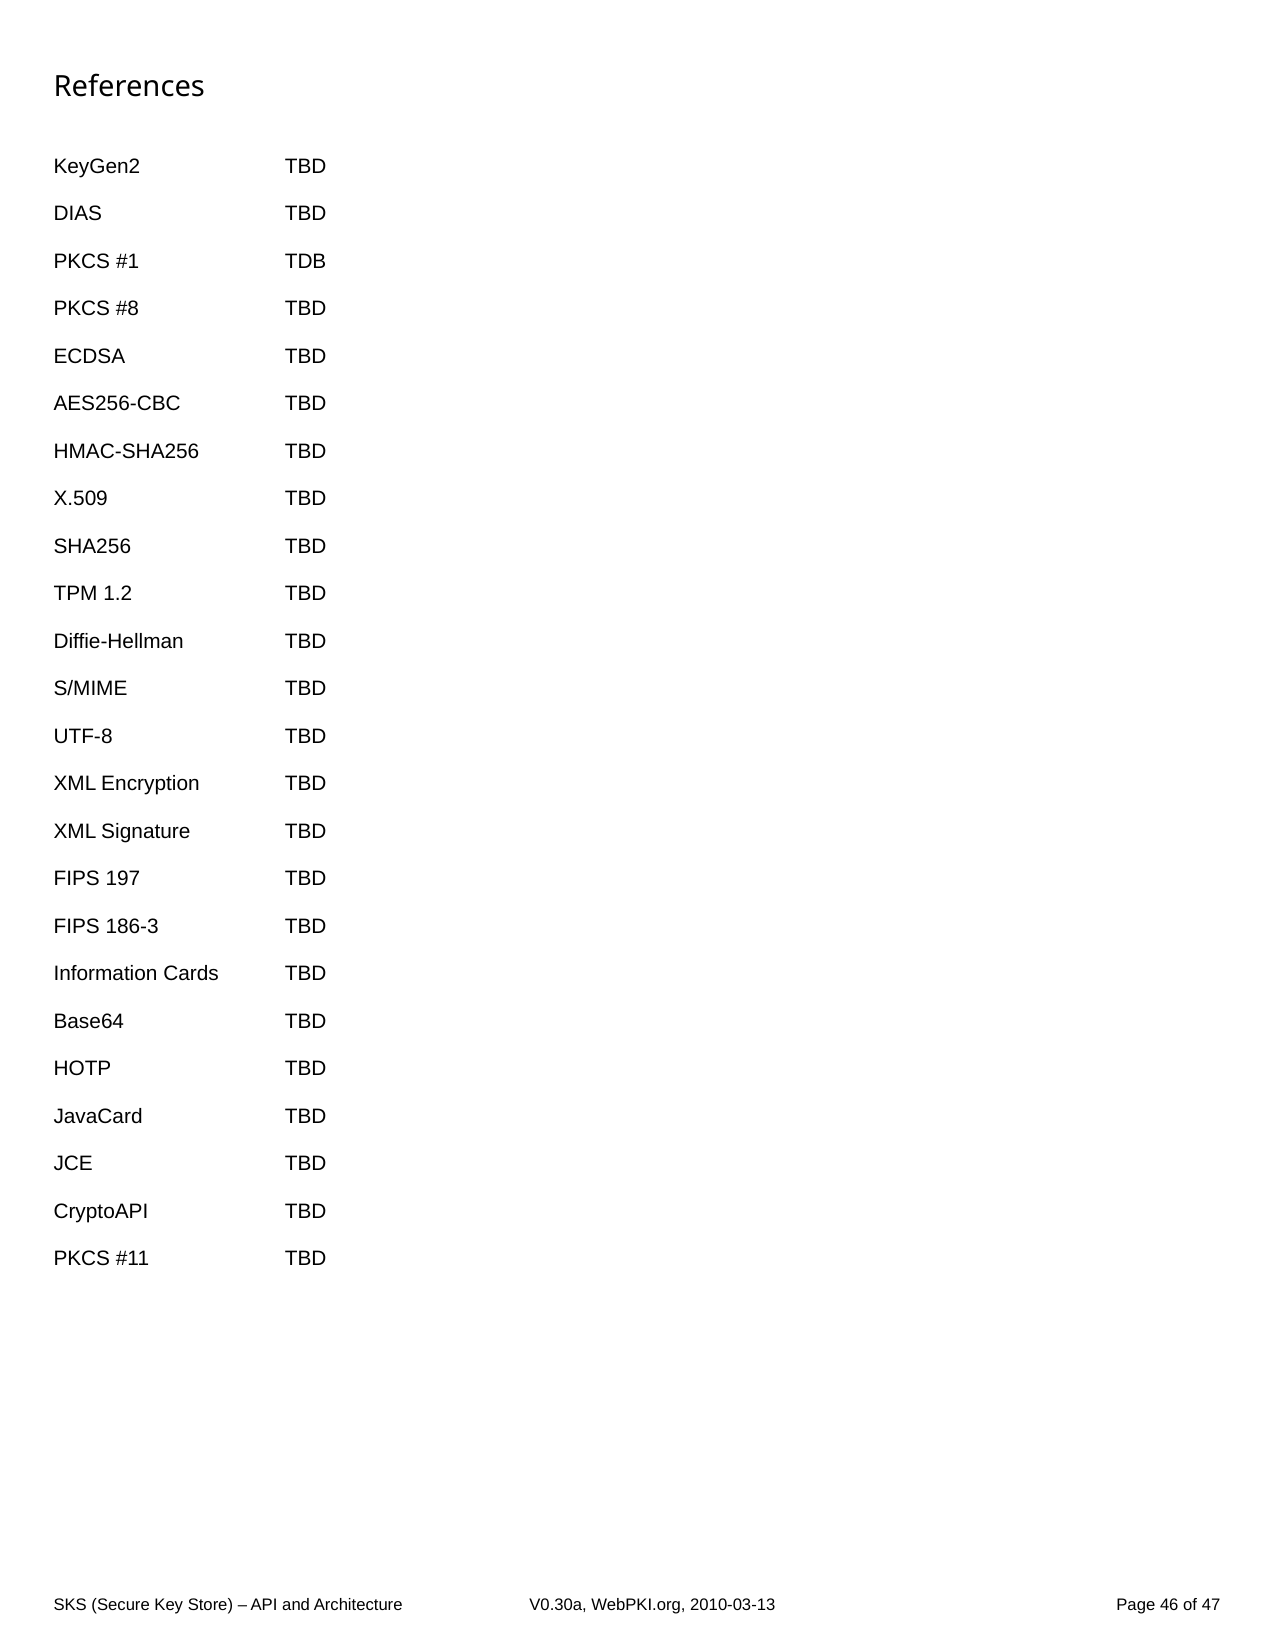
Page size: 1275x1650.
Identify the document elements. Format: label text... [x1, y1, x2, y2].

table_cell JavaCard [53, 1104, 284, 1151]
table_cell TBD [285, 724, 1221, 771]
table_cell UTF-8 [53, 724, 284, 771]
table_cell TBD [285, 1056, 1221, 1103]
table_cell TBD [285, 961, 1221, 1008]
table_cell DIAS [53, 201, 284, 248]
table_cell SHA256 [53, 534, 284, 581]
table_cell TBD [285, 819, 1221, 866]
table_cell FIPS 197 [53, 866, 284, 913]
table_cell TBD [285, 771, 1221, 818]
table_cell TBD [285, 1199, 1221, 1246]
table_cell X.509 [53, 486, 284, 533]
table_cell TBD [285, 1104, 1221, 1151]
table_cell AES256-CBC [53, 391, 284, 438]
table_cell XML Signature [53, 819, 284, 866]
table_header TBD [285, 154, 1221, 201]
table_cell TBD [285, 914, 1221, 961]
table_cell TDB [285, 249, 1221, 296]
table_cell XML Encryption [53, 771, 284, 818]
table_cell TBD [285, 581, 1221, 628]
table_cell TBD [285, 676, 1221, 723]
table_cell HMAC-SHA256 [53, 439, 284, 486]
table_cell FIPS 186-3 [53, 914, 284, 961]
table_cell CryptoAPI [53, 1199, 284, 1246]
table_cell HOTP [53, 1056, 284, 1103]
table_cell TPM 1.2 [53, 581, 284, 628]
subtitle References [53, 66, 1221, 105]
table_cell PKCS #11 [53, 1246, 284, 1293]
table_cell S/MIME [53, 676, 284, 723]
table_cell TBD [285, 296, 1221, 343]
table_cell JCE [53, 1151, 284, 1198]
table_cell TBD [285, 866, 1221, 913]
table_cell PKCS #8 [53, 296, 284, 343]
table_cell TBD [285, 1246, 1221, 1293]
table_cell TBD [285, 486, 1221, 533]
table_cell Base64 [53, 1009, 284, 1056]
table_cell TBD [285, 391, 1221, 438]
table_cell Diffie-Hellman [53, 629, 284, 676]
table_cell TBD [285, 1151, 1221, 1198]
table_cell ECDSA [53, 344, 284, 391]
table_header KeyGen2 [53, 154, 284, 201]
table_cell Information Cards [53, 961, 284, 1008]
table_cell PKCS #1 [53, 249, 284, 296]
table_cell TBD [285, 344, 1221, 391]
table_cell TBD [285, 534, 1221, 581]
table_cell TBD [285, 439, 1221, 486]
table_cell TBD [285, 201, 1221, 248]
table_cell TBD [285, 629, 1221, 676]
table_cell TBD [285, 1009, 1221, 1056]
